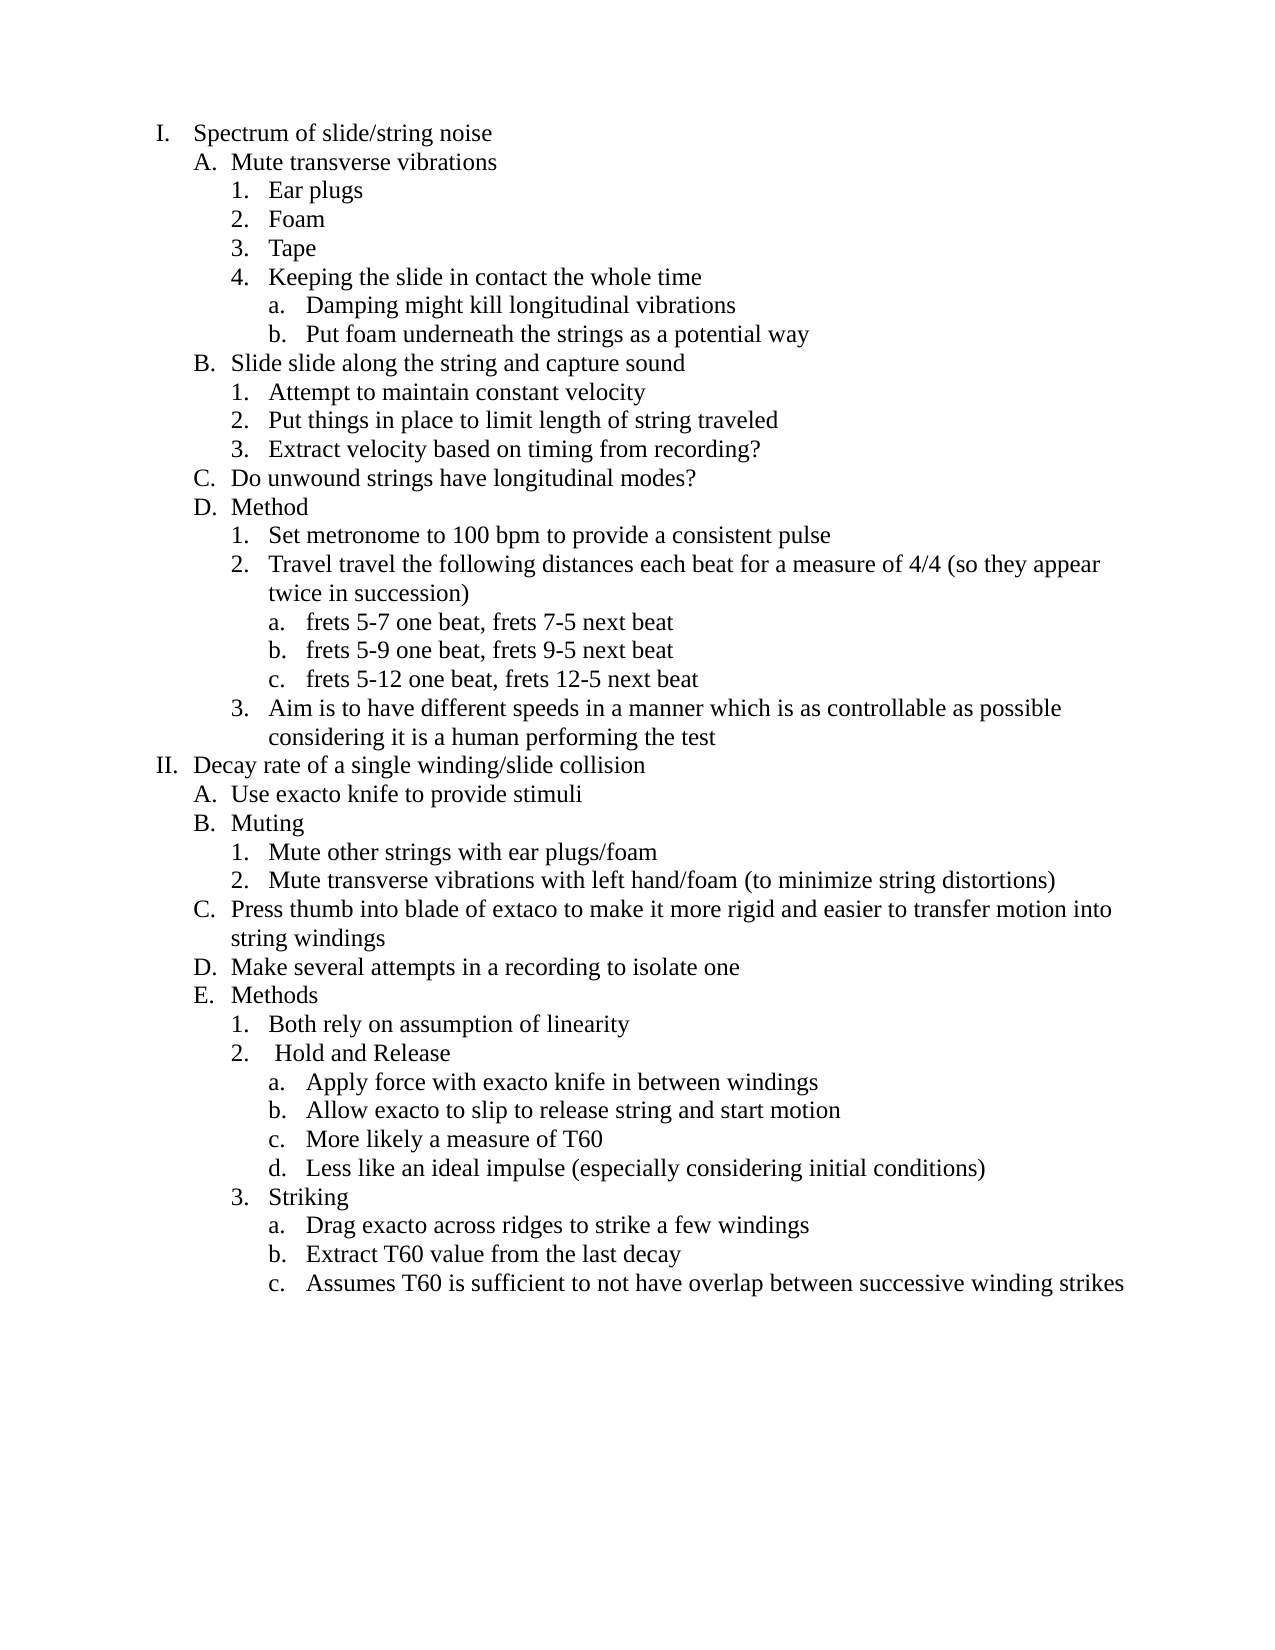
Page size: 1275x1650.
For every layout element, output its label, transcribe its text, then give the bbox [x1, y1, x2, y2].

list Attempt to maintain constant velocity [231, 377, 1157, 406]
list Use exacto knife to provide stimuli [193, 779, 1157, 808]
list frets 5-7 one beat, frets 7-5 next beat [268, 607, 1157, 636]
list Less like an ideal impulse (especially considering initial conditions) [268, 1153, 1157, 1182]
list Striking [231, 1182, 1157, 1211]
list Damping might kill longitudinal vibrations [268, 291, 1157, 319]
list More likely a measure of T60 [268, 1124, 1157, 1153]
list Muting [193, 808, 1157, 837]
list Ear plugs [231, 176, 1157, 204]
list Allow exacto to slip to release string and start motion [268, 1096, 1157, 1124]
list Make several attempts in a recording to isolate one [193, 952, 1157, 981]
list Do unwound strings have longitudinal modes? [193, 463, 1157, 492]
list Spectrum of slide/string noise [156, 118, 1157, 147]
list Drag exacto across ridges to strike a few windings [268, 1211, 1157, 1239]
list frets 5-9 one beat, frets 9-5 next beat [268, 636, 1157, 664]
list Foam [231, 204, 1157, 233]
list Both rely on assumption of linearity [231, 1009, 1157, 1038]
list Tape [231, 233, 1157, 262]
list Press thumb into blade of extaco to make it more rigid and easier to transfer motion into string windings [193, 894, 1157, 952]
list Assumes T60 is sufficient to not have overlap between successive winding strikes [268, 1268, 1157, 1297]
list Mute transverse vibrations [193, 147, 1157, 176]
list Methods [193, 981, 1157, 1009]
list Apply force with exacto knife in between windings [268, 1067, 1157, 1096]
list Put things in place to limit length of string traveled [231, 406, 1157, 434]
list Method [193, 492, 1157, 521]
list Aim is to have different speeds in a manner which is as controllable as possible considering it is a human performing the test [231, 693, 1157, 751]
list Keeping the slide in contact the whole time [231, 262, 1157, 291]
list Extract velocity based on timing from recording? [231, 434, 1157, 463]
list frets 5-12 one beat, frets 12-5 next beat [268, 664, 1157, 693]
list Set metronome to 100 bpm to provide a consistent pulse [231, 521, 1157, 549]
list Travel travel the following distances each beat for a measure of 4/4 (so they appear twice in succession) [231, 549, 1157, 607]
list Extract T60 value from the last decay [268, 1239, 1157, 1268]
list Put foam underneath the strings as a potential way [268, 319, 1157, 348]
list Mute transverse vibrations with left hand/foam (to minimize string distortions) [231, 866, 1157, 894]
list Mute other strings with ear plugs/foam [231, 837, 1157, 866]
list Slide slide along the string and capture sound [193, 348, 1157, 377]
list Decay rate of a single winding/slide collision [156, 751, 1157, 779]
list Hold and Release [231, 1038, 1157, 1067]
